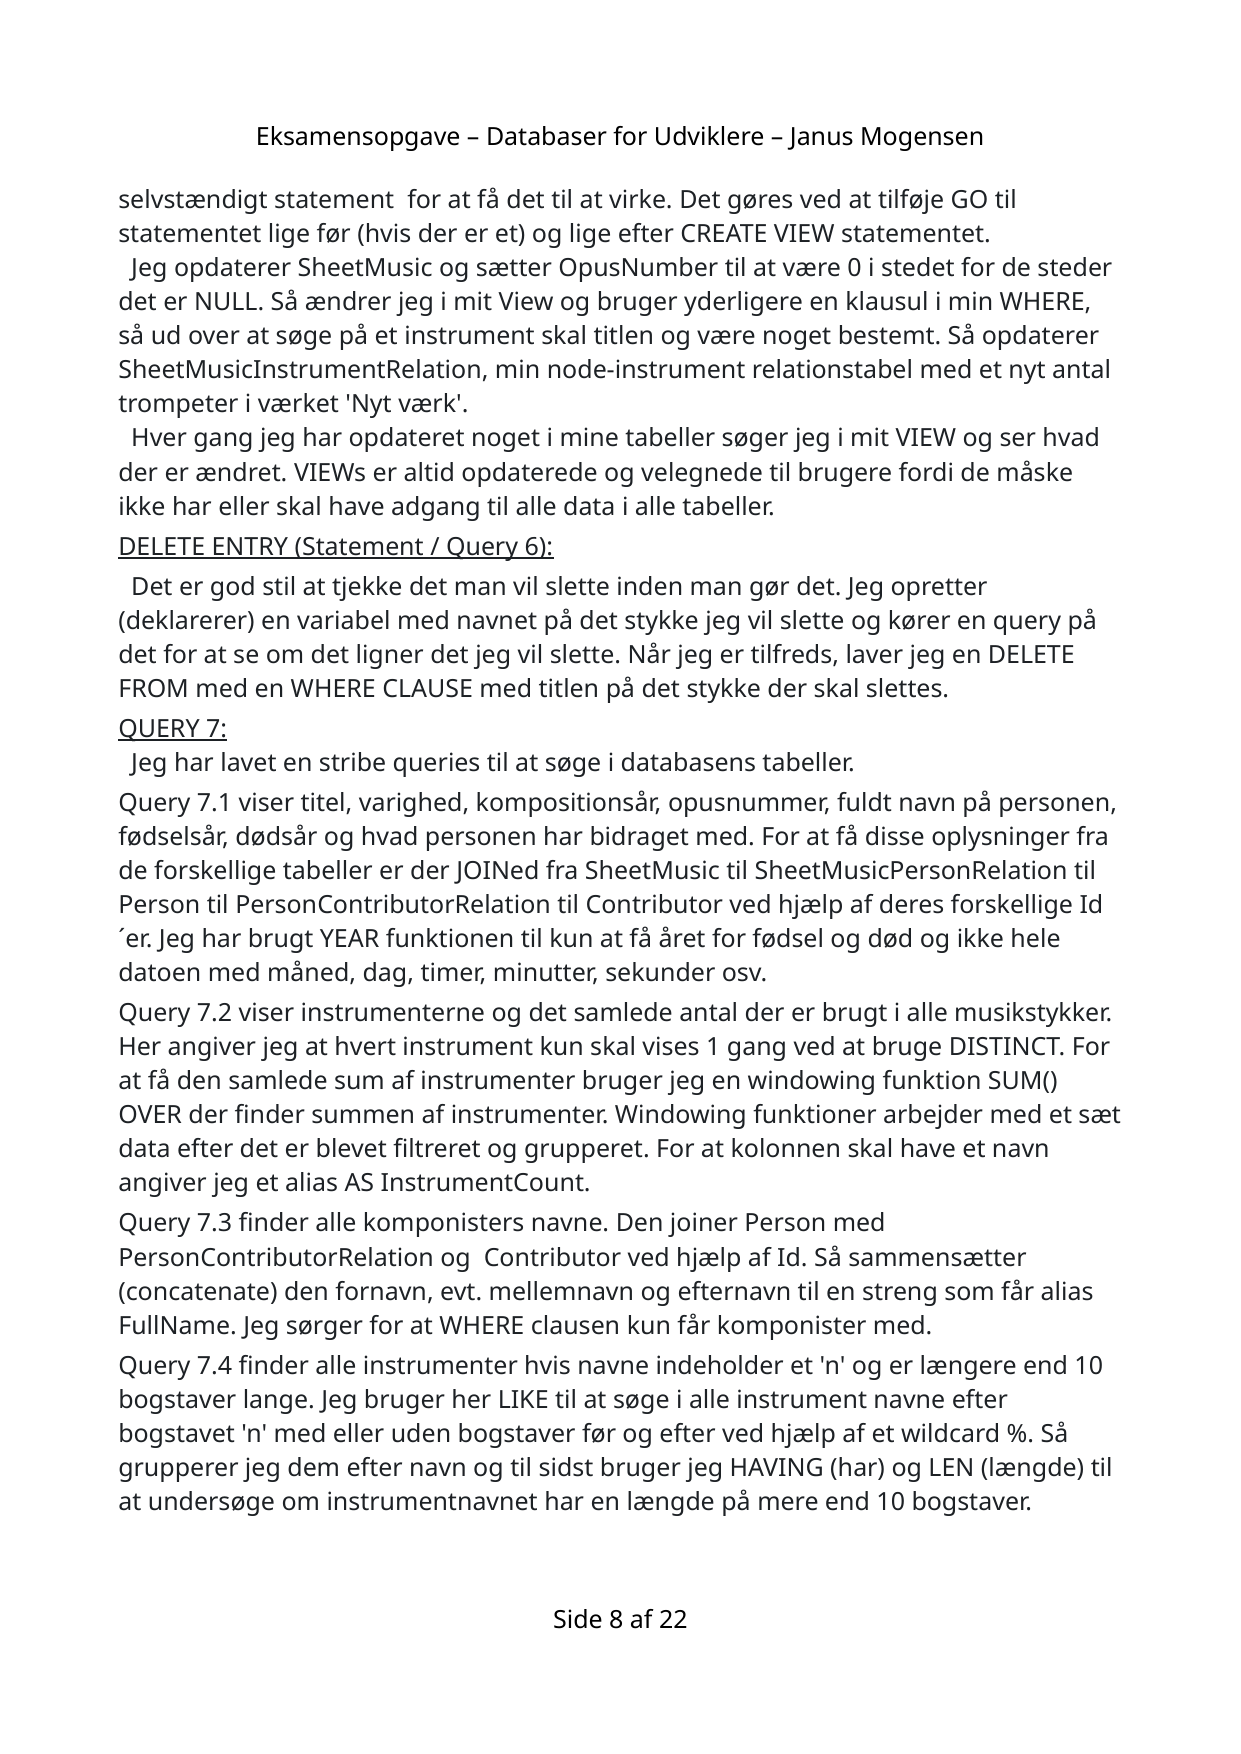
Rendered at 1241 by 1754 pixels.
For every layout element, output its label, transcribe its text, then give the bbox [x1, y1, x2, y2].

text QUERY 7: [118, 710, 1122, 744]
text DELETE ENTRY (Statement / Query 6): [118, 528, 1122, 562]
text Query 7.3 finder alle komponisters navne. Den joiner Person med PersonContributorRelation og Contributor ved hjælp af Id. Så sammensætter (concatenate) den fornavn, evt. mellemnavn og efternavn til en streng som får alias FullName. Jeg sørger for at WHERE clausen kun får komponister med. [118, 1205, 1122, 1341]
text Jeg har lavet en stribe queries til at søge i databasens tabeller. [118, 744, 1122, 778]
text Query 7.2 viser instrumenterne og det samlede antal der er brugt i alle musikstykker. Her angiver jeg at hvert instrument kun skal vises 1 gang ved at bruge DISTINCT. For at få den samlede sum af instrumenter bruger jeg en windowing funktion SUM() OVER der finder summen af instrumenter. Windowing funktioner arbejder med et sæt data efter det er blevet filtreret og grupperet. For at kolonnen skal have et navn angiver jeg et alias AS InstrumentCount. [118, 995, 1122, 1199]
text Jeg opdaterer SheetMusic og sætter OpusNumber til at være 0 i stedet for de steder det er NULL. Så ændrer jeg i mit View og bruger yderligere en klausul i min WHERE, så ud over at søge på et instrument skal titlen og være noget bestemt. Så opdaterer SheetMusicInstrumentRelation, min node-instrument relationstabel med et nyt antal trompeter i værket 'Nyt værk'. [118, 250, 1122, 420]
text selvstændigt statement for at få det til at virke. Det gøres ved at tilføje GO til statementet lige før (hvis der er et) og lige efter CREATE VIEW statementet. [118, 182, 1122, 250]
text Det er god stil at tjekke det man vil slette inden man gør det. Jeg opretter (deklarerer) en variabel med navnet på det stykke jeg vil slette og kører en query på det for at se om det ligner det jeg vil slette. Når jeg er tilfreds, laver jeg en DELETE FROM med en WHERE CLAUSE med titlen på det stykke der skal slettes. [118, 568, 1122, 704]
text Hver gang jeg har opdateret noget i mine tabeller søger jeg i mit VIEW og ser hvad der er ændret. VIEWs er altid opdaterede og velegnede til brugere fordi de måske ikke har eller skal have adgang til alle data i alle tabeller. [118, 420, 1122, 522]
text Query 7.1 viser titel, varighed, kompositionsår, opusnummer, fuldt navn på personen, fødselsår, dødsår og hvad personen har bidraget med. For at få disse oplysninger fra de forskellige tabeller er der JOINed fra SheetMusic til SheetMusicPersonRelation til Person til PersonContributorRelation til Contributor ved hjælp af deres forskellige Id´er. Jeg har brugt YEAR funktionen til kun at få året for fødsel og død og ikke hele datoen med måned, dag, timer, minutter, sekunder osv. [118, 784, 1122, 989]
text Query 7.4 finder alle instrumenter hvis navne indeholder et 'n' og er længere end 10 bogstaver lange. Jeg bruger her LIKE til at søge i alle instrument navne efter bogstavet 'n' med eller uden bogstaver før og efter ved hjælp af et wildcard %. Så grupperer jeg dem efter navn og til sidst bruger jeg HAVING (har) og LEN (længde) til at undersøge om instrumentnavnet har en længde på mere end 10 bogstaver. [118, 1347, 1122, 1518]
